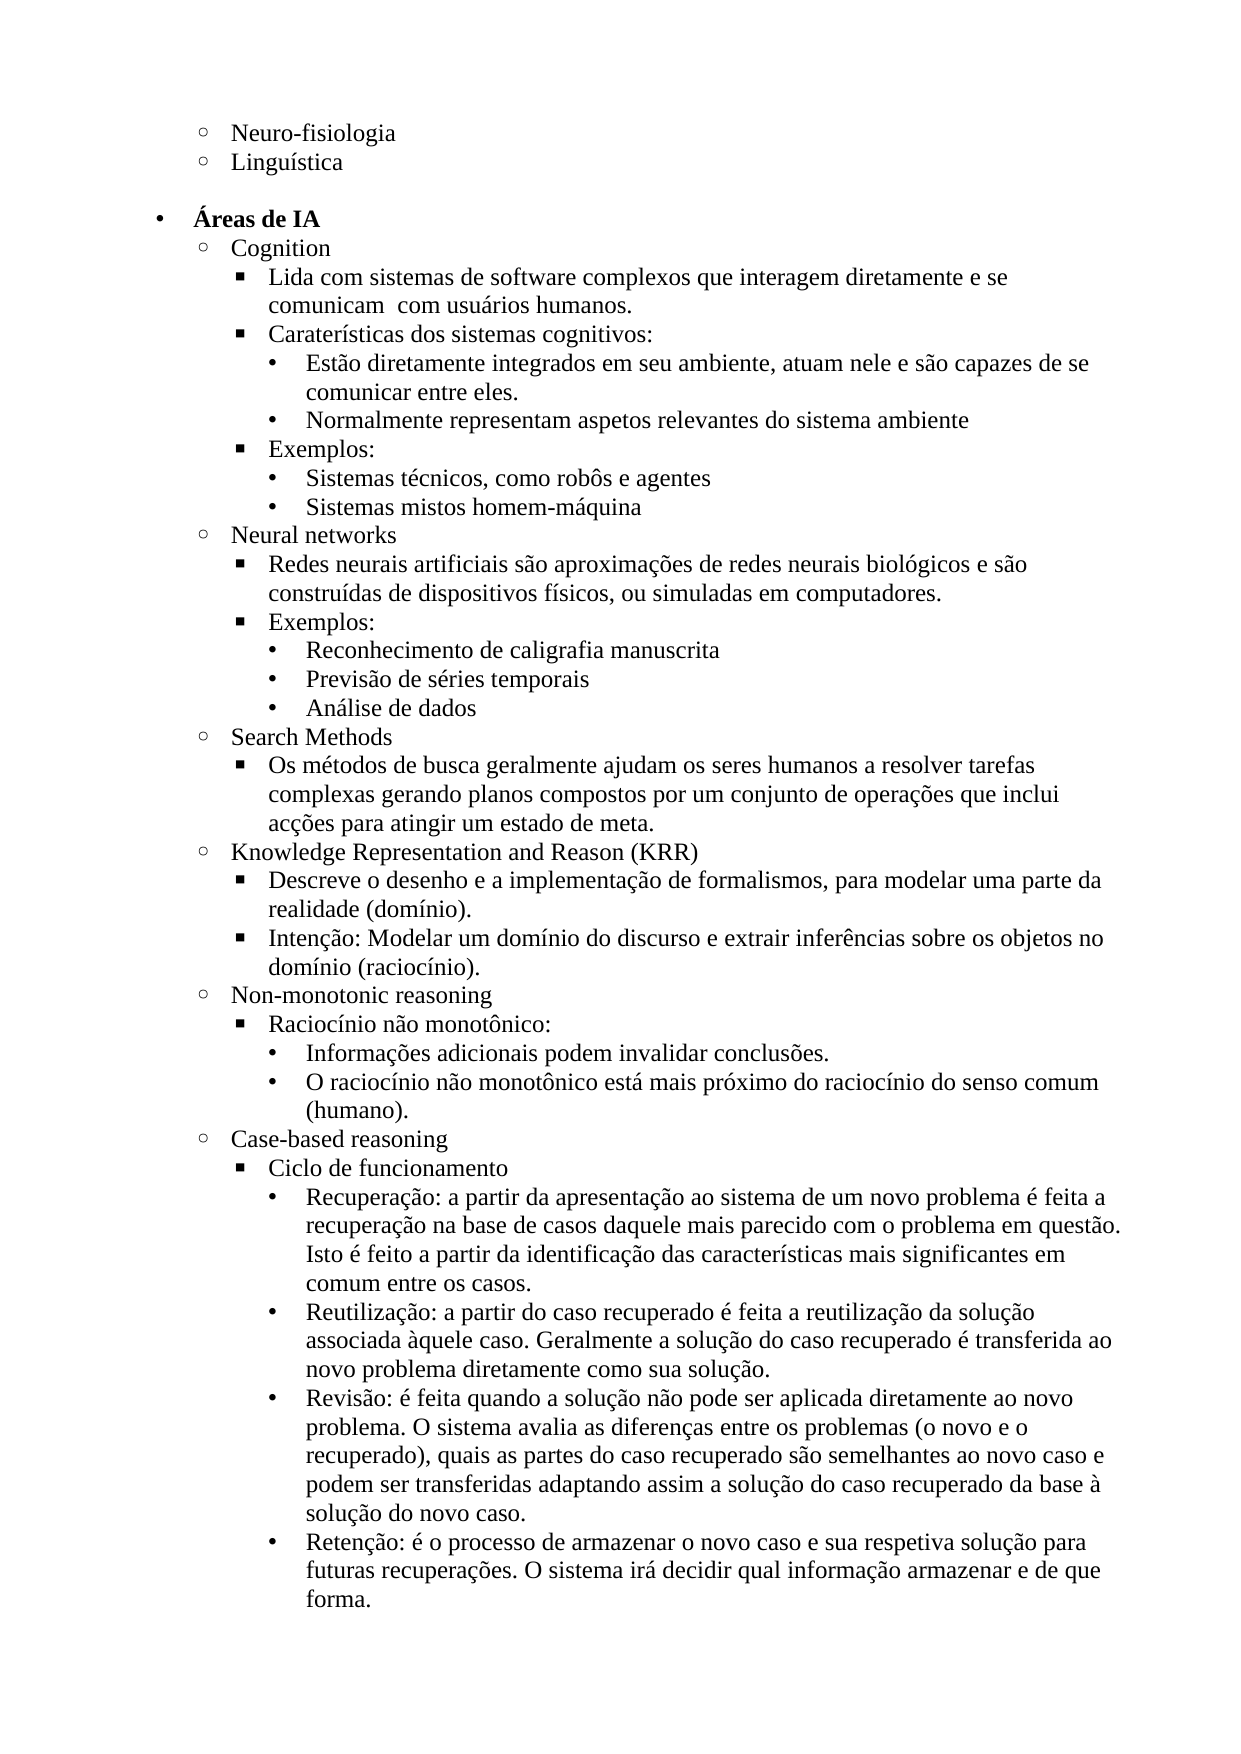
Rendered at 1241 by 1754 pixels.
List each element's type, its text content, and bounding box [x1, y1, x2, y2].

list Caraterísticas dos sistemas cognitivos: [231, 319, 1122, 348]
list O raciocínio não monotônico está mais próximo do raciocínio do senso comum (humano). [268, 1067, 1122, 1124]
list Intenção: Modelar um domínio do discurso e extrair inferências sobre os objetos no domínio (raciocínio). [231, 923, 1122, 981]
list Exemplos: [231, 607, 1122, 636]
list Retenção: é o processo de armazenar o novo caso e sua respetiva solução para futuras recuperações. O sistema irá decidir qual informação armazenar e de que forma. [268, 1527, 1122, 1613]
list Neural networks [193, 521, 1122, 549]
list Cognition [193, 233, 1122, 262]
list Previsão de séries temporais [268, 664, 1122, 693]
list Redes neurais artificiais são aproximações de redes neurais biológicos e são construídas de dispositivos físicos, ou simuladas em computadores. [231, 549, 1122, 607]
list Reconhecimento de caligrafia manuscrita [268, 636, 1122, 664]
list Ciclo de funcionamento [231, 1153, 1122, 1182]
list Non-monotonic reasoning [193, 981, 1122, 1009]
list Raciocínio não monotônico: [231, 1009, 1122, 1038]
list Neuro-fisiologia [193, 118, 1122, 147]
list Lida com sistemas de software complexos que interagem diretamente e se comunicam com usuários humanos. [231, 262, 1122, 319]
list Sistemas técnicos, como robôs e agentes [268, 463, 1122, 492]
list Normalmente representam aspetos relevantes do sistema ambiente [268, 406, 1122, 434]
list Sistemas mistos homem-máquina [268, 492, 1122, 521]
list Análise de dados [268, 693, 1122, 722]
list Recuperação: a partir da apresentação ao sistema de um novo problema é feita a recuperação na base de casos daquele mais parecido com o problema em questão. Isto é feito a partir da identificação das características mais significantes em comum entre os casos. [268, 1182, 1122, 1297]
list Os métodos de busca geralmente ajudam os seres humanos a resolver tarefas complexas gerando planos compostos por um conjunto de operações que inclui acções para atingir um estado de meta. [231, 751, 1122, 837]
list Case-based reasoning [193, 1124, 1122, 1153]
list Exemplos: [231, 434, 1122, 463]
list Revisão: é feita quando a solução não pode ser aplicada diretamente ao novo problema. O sistema avalia as diferenças entre os problemas (o novo e o recuperado), quais as partes do caso recuperado são semelhantes ao novo caso e podem ser transferidas adaptando assim a solução do caso recuperado da base à solução do novo caso. [268, 1383, 1122, 1527]
list Search Methods [193, 722, 1122, 751]
list Estão diretamente integrados em seu ambiente, atuam nele e são capazes de se comunicar entre eles. [268, 348, 1122, 406]
list Knowledge Representation and Reason (KRR) [193, 837, 1122, 866]
list Descreve o desenho e a implementação de formalismos, para modelar uma parte da realidade (domínio). [231, 866, 1122, 923]
list Linguística [193, 147, 1122, 176]
list Informações adicionais podem invalidar conclusões. [268, 1038, 1122, 1067]
list Reutilização: a partir do caso recuperado é feita a reutilização da solução associada àquele caso. Geralmente a solução do caso recuperado é transferida ao novo problema diretamente como sua solução. [268, 1297, 1122, 1383]
list Áreas de IA [156, 204, 1122, 233]
